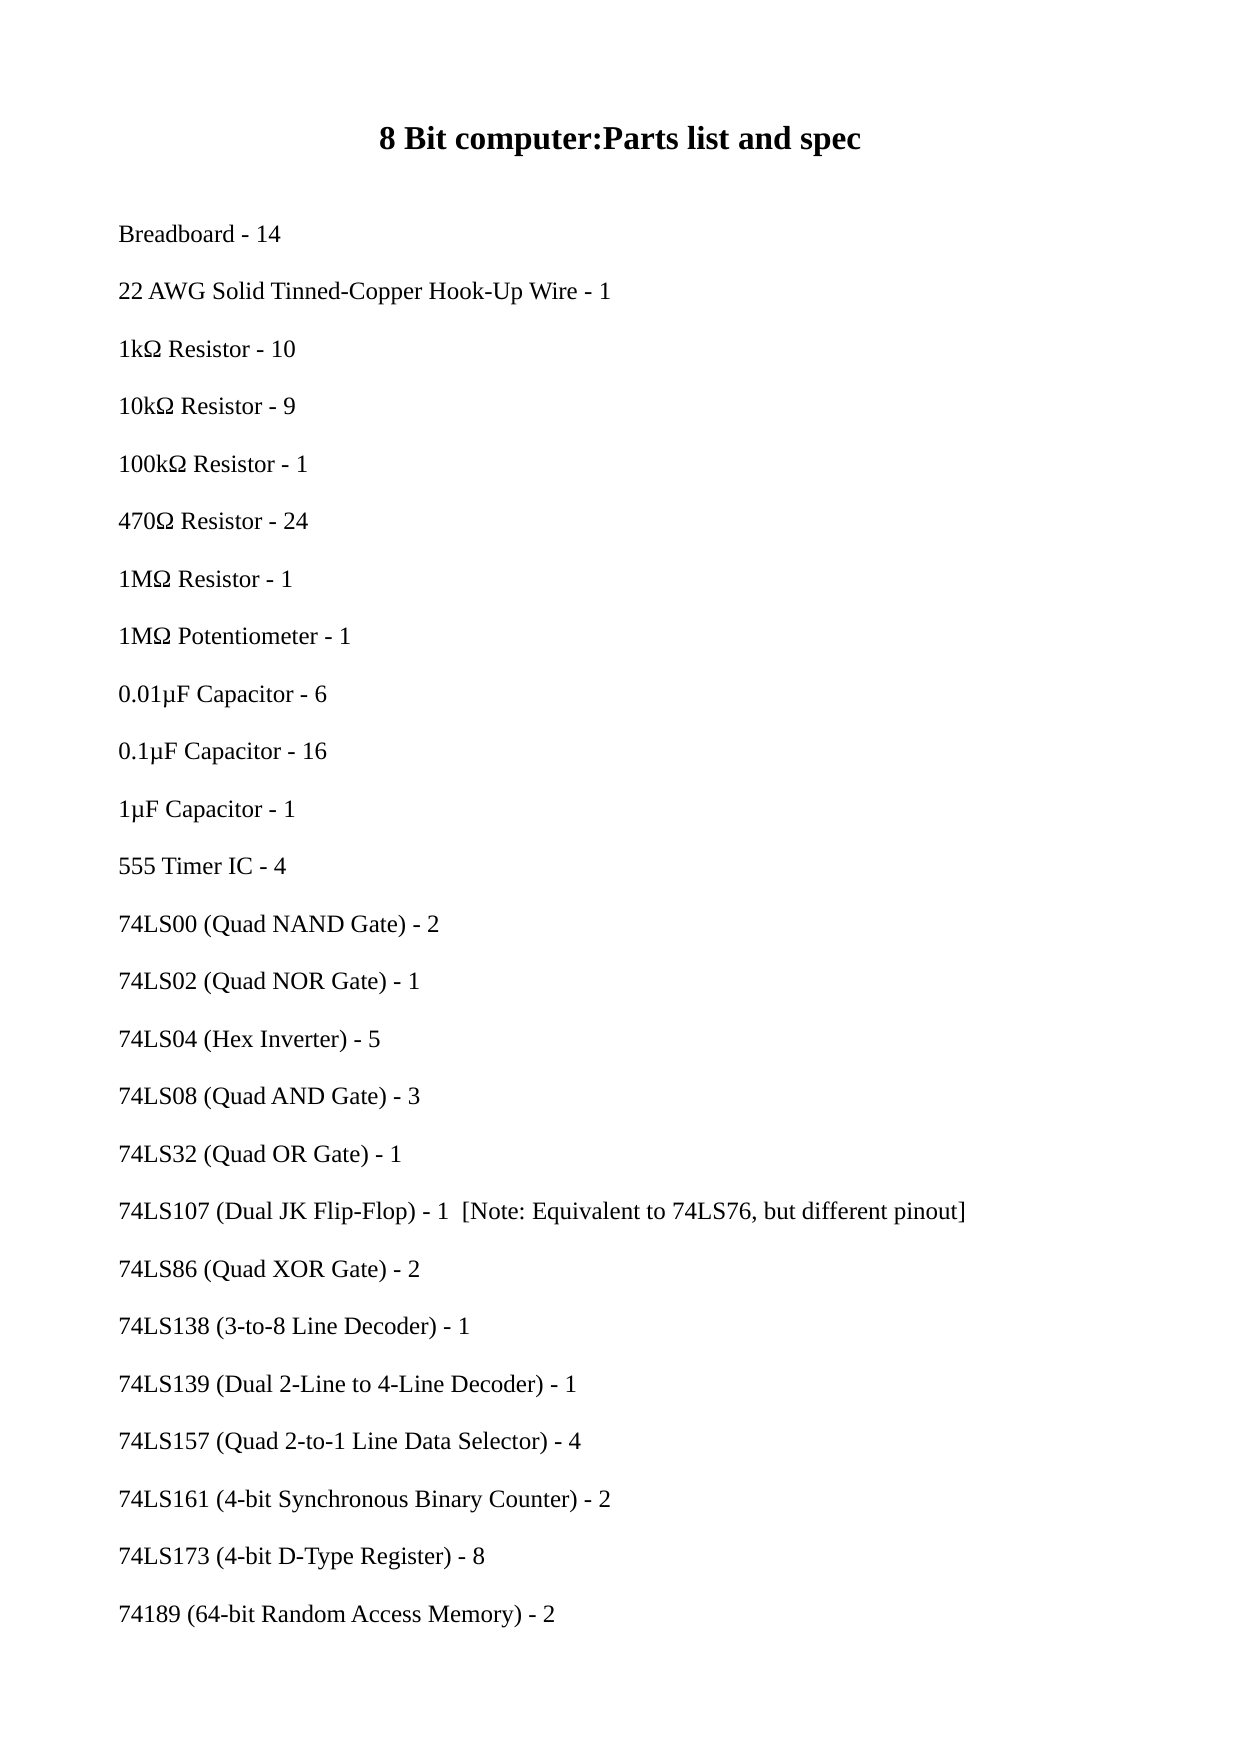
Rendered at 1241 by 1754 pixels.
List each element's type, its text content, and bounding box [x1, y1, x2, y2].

text 0.1µF Capacitor - 16 [118, 736, 1122, 765]
text 74LS86 (Quad XOR Gate) - 2 [118, 1254, 1122, 1282]
text 1MΩ Resistor - 1 [118, 564, 1122, 592]
text 1µF Capacitor - 1 [118, 794, 1122, 822]
text 100kΩ Resistor - 1 [118, 449, 1122, 477]
text 74LS157 (Quad 2-to-1 Line Data Selector) - 4 [118, 1426, 1122, 1455]
text 74LS107 (Dual JK Flip-Flop) - 1 [Note: Equivalent to 74LS76, but different pinout] [118, 1196, 1122, 1225]
text 8 Bit computer:Parts list and spec [118, 118, 1122, 156]
text 74LS32 (Quad OR Gate) - 1 [118, 1139, 1122, 1167]
text 0.01µF Capacitor - 6 [118, 679, 1122, 707]
text 74LS08 (Quad AND Gate) - 3 [118, 1081, 1122, 1110]
text 74LS139 (Dual 2-Line to 4-Line Decoder) - 1 [118, 1369, 1122, 1397]
text 74LS00 (Quad NAND Gate) - 2 [118, 909, 1122, 937]
text 1kΩ Resistor - 10 [118, 334, 1122, 362]
text 74LS02 (Quad NOR Gate) - 1 [118, 966, 1122, 995]
text 74LS161 (4-bit Synchronous Binary Counter) - 2 [118, 1484, 1122, 1512]
text 74LS04 (Hex Inverter) - 5 [118, 1024, 1122, 1052]
text Breadboard - 14 [118, 219, 1122, 247]
text 555 Timer IC - 4 [118, 851, 1122, 880]
text 470Ω Resistor - 24 [118, 506, 1122, 535]
text 74189 (64-bit Random Access Memory) - 2 [118, 1599, 1122, 1627]
text 74LS173 (4-bit D-Type Register) - 8 [118, 1541, 1122, 1570]
text 1MΩ Potentiometer - 1 [118, 621, 1122, 650]
text 74LS138 (3-to-8 Line Decoder) - 1 [118, 1311, 1122, 1340]
text 22 AWG Solid Tinned-Copper Hook-Up Wire - 1 [118, 276, 1122, 305]
text 10kΩ Resistor - 9 [118, 391, 1122, 420]
